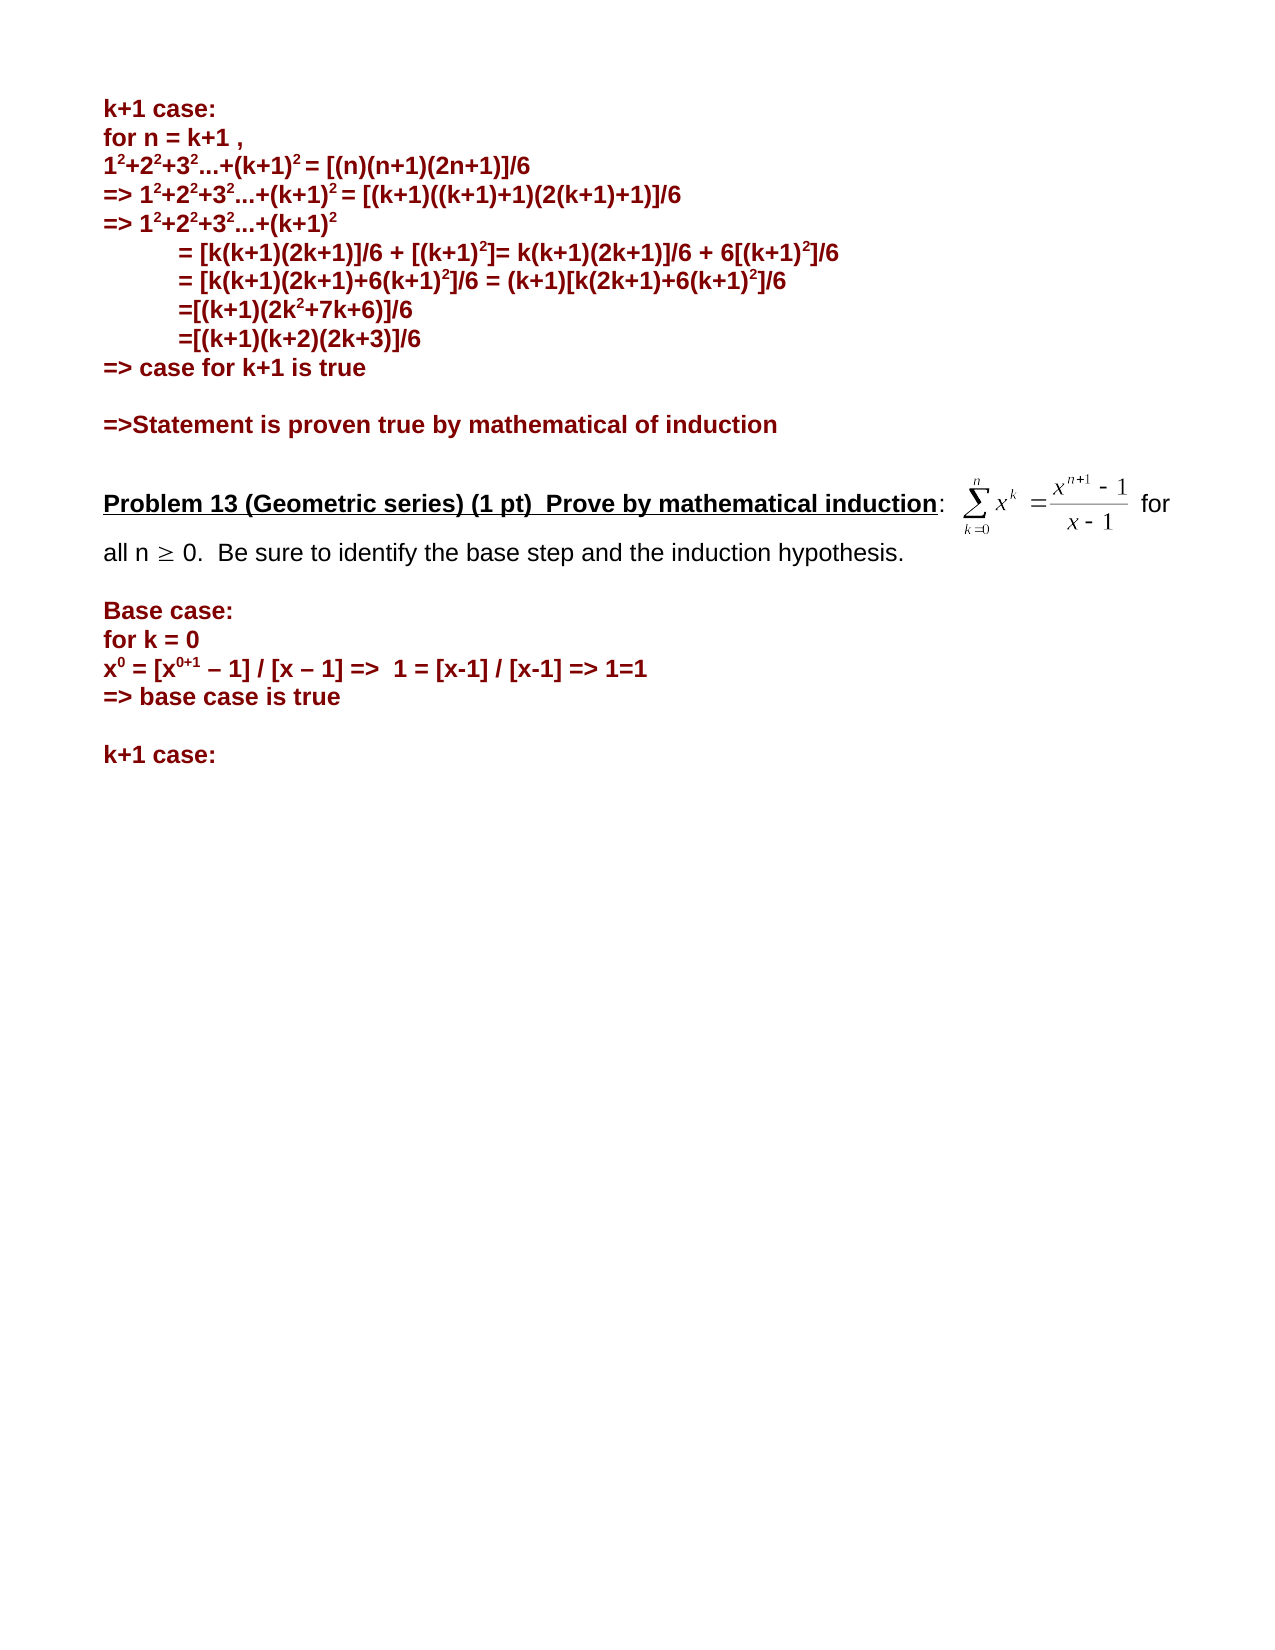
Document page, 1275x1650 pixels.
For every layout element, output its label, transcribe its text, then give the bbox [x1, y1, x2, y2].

text =[(k+1)(2k2+7k+6)]/6 [103, 295, 1172, 324]
text x0 = [x0+1 – 1] / [x – 1] => 1 = [x-1] / [x-1] => 1=1 => base case is true [103, 653, 1172, 711]
text 12+22+32...+(k+1)2 = [(n)(n+1)(2n+1)]/6 => 12+22+32...+(k+1)2 = [(k+1)((k+1)+1)(2(k+1)+1)]/6 [103, 151, 1172, 209]
text Problem 13 (Geometric series) (1 pt) Prove by mathematical induction: for all n  0. Be sure to identify the base step and the induction hypothesis. [103, 467, 1172, 567]
text for k = 0 [103, 625, 1172, 653]
text = [k(k+1)(2k+1)]/6 + [(k+1)2]= k(k+1)(2k+1)]/6 + 6[(k+1)2]/6 [103, 237, 1172, 266]
text => case for k+1 is true [103, 352, 1172, 381]
text k+1 case: [103, 740, 1172, 768]
text Base case: [103, 596, 1172, 625]
text =[(k+1)(k+2)(2k+3)]/6 [103, 324, 1172, 352]
text k+1 case: for n = k+1 , [103, 94, 1172, 151]
text =>Statement is proven true by mathematical of induction [103, 410, 1172, 439]
text = [k(k+1)(2k+1)+6(k+1)2]/6 = (k+1)[k(2k+1)+6(k+1)2]/6 [103, 266, 1172, 295]
text => 12+22+32...+(k+1)2 [103, 209, 1172, 237]
